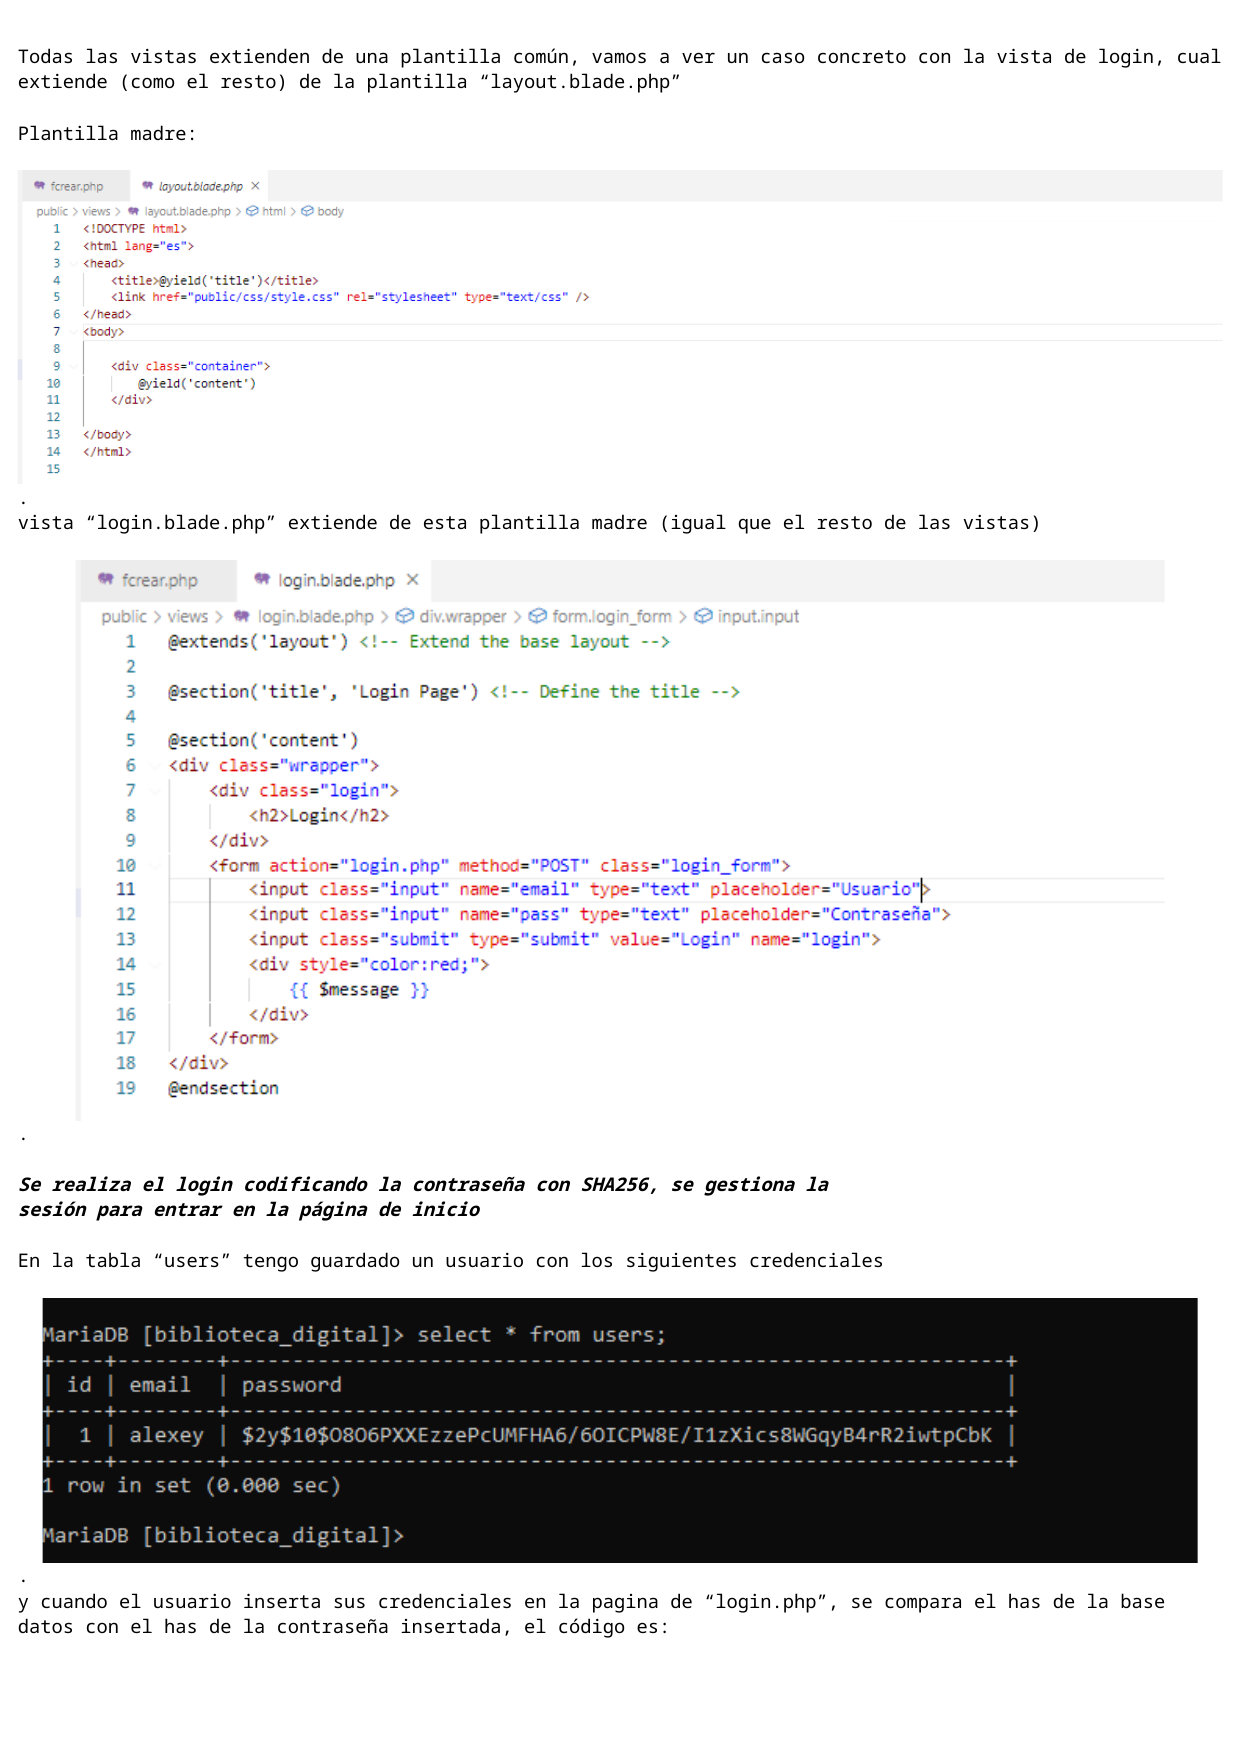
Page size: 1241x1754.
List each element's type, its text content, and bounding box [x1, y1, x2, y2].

text . [18, 1299, 1222, 1588]
text . [18, 484, 1222, 509]
text Plantilla madre: [18, 120, 1222, 145]
picture [17, 170, 1223, 484]
text Todas las vistas extienden de una plantilla común, vamos a ver un caso concreto con la vista de login, cual extiende (como el resto) de la plantilla “layout.blade.php” [18, 43, 1222, 94]
text vista “login.blade.php” extiende de esta plantilla madre (igual que el resto de las vistas) [18, 509, 1222, 535]
text y cuando el usuario inserta sus credenciales en la pagina de “login.php”, se compara el has de la base datos con el has de la contraseña insertada, el código es: [18, 1588, 1222, 1639]
picture [42, 1298, 1198, 1563]
text En la tabla “users” tengo guardado un usuario con los siguientes credenciales [18, 1248, 1222, 1273]
picture [75, 560, 1165, 1121]
text . [18, 561, 1222, 1146]
text Se realiza el login codificando la contraseña con SHA256, se gestiona la sesión para entrar en la página de inicio [18, 1171, 1222, 1222]
